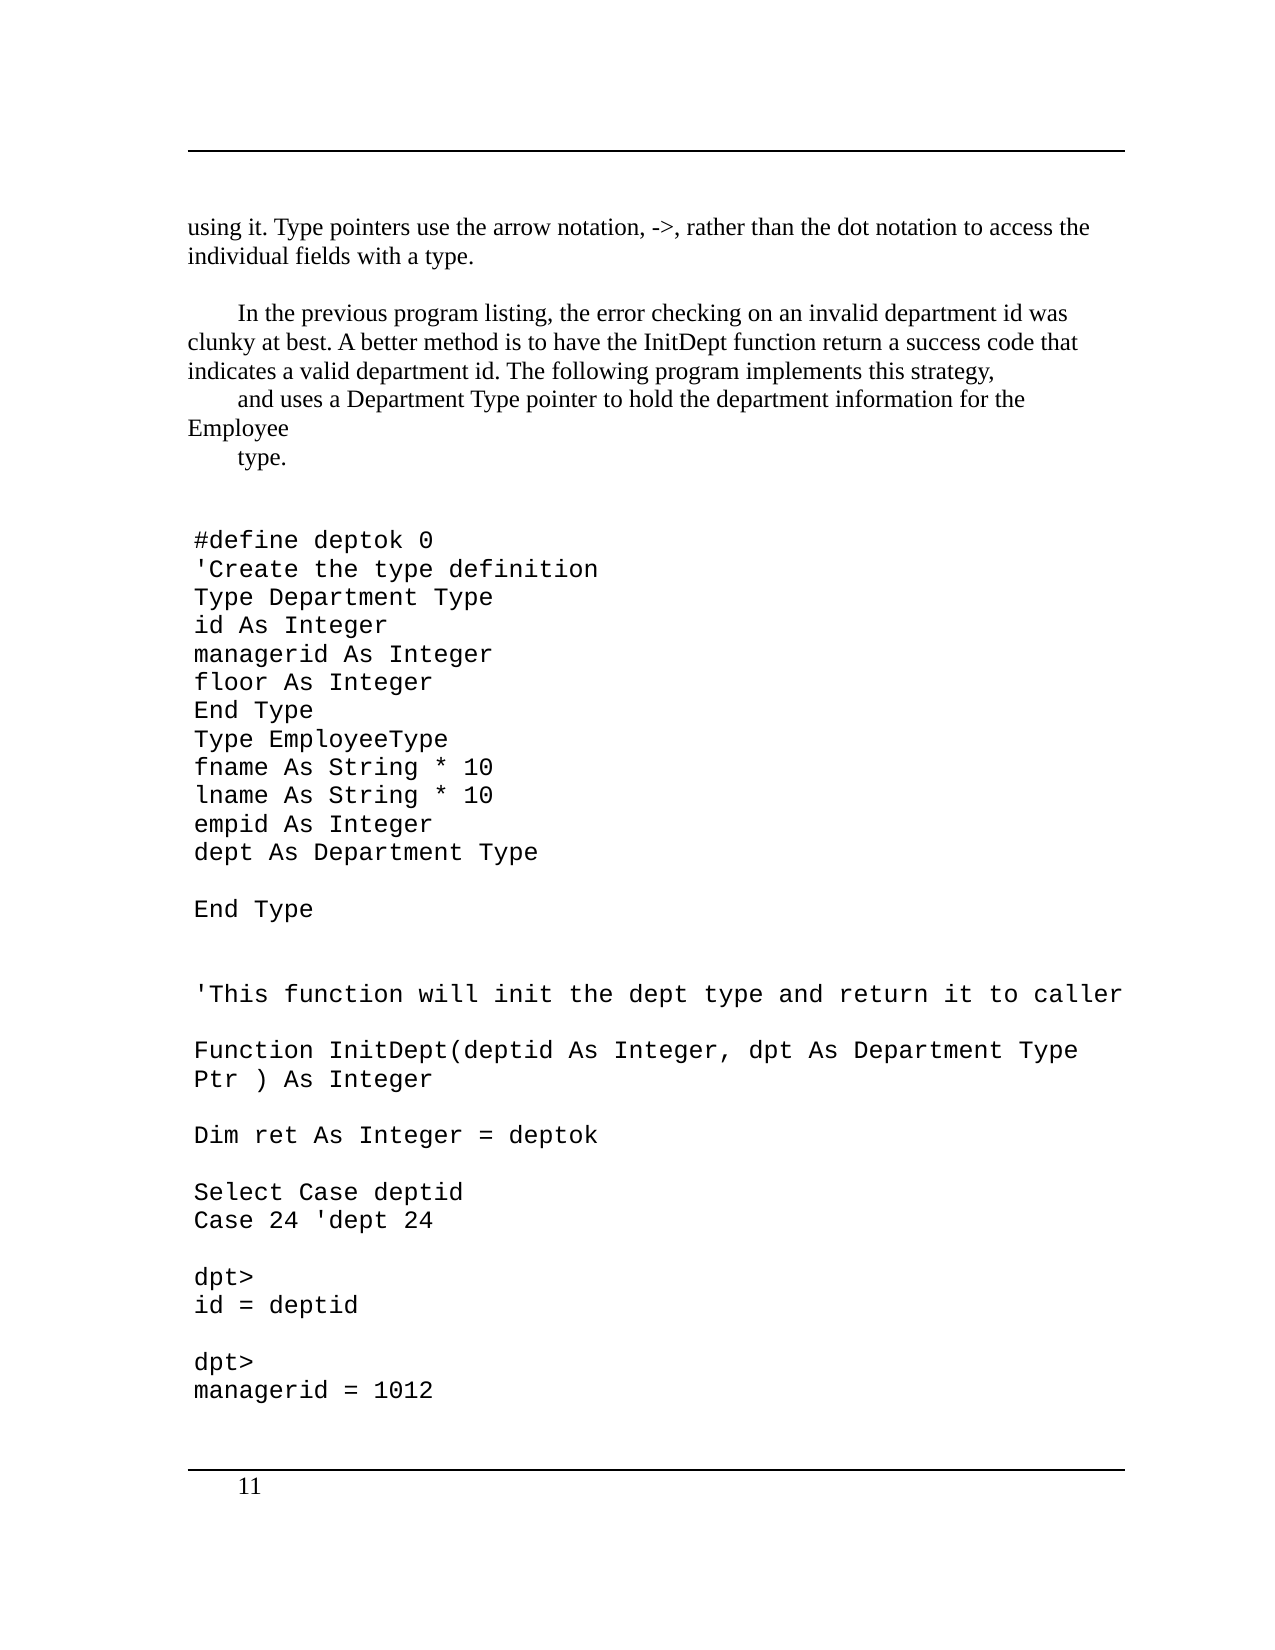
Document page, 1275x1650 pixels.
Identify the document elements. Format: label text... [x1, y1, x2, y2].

text Select Case deptid [187, 1179, 1125, 1208]
text dept As Department Type [187, 839, 1125, 868]
text floor As Integer [187, 669, 1125, 698]
text Type Department Type [187, 584, 1125, 613]
text fname As String * 10 [187, 754, 1125, 783]
text Dim ret As Integer = deptok [187, 1123, 1125, 1151]
text lname As String * 10 [187, 783, 1125, 811]
text Function InitDept(deptid As Integer, dpt As Department Type Ptr ) As Integer [187, 1038, 1125, 1094]
text and uses a Department Type pointer to hold the department information for the Employee [187, 384, 1125, 442]
text type. [187, 442, 1125, 471]
text Type EmployeeType [187, 726, 1125, 754]
text dpt> [187, 1264, 1125, 1293]
text dpt> [187, 1349, 1125, 1378]
text End Type [187, 698, 1125, 726]
text id = deptid [187, 1293, 1125, 1321]
text 'This function will init the dept type and return it to caller [187, 981, 1125, 1009]
text managerid = 1012 [187, 1378, 1125, 1406]
text using it. Type pointers use the arrow notation, ->, rather than the dot notation to access the individual fields with a type. [187, 212, 1125, 269]
text In the previous program listing, the error checking on an invalid department id was clunky at best. A better method is to have the InitDept function return a success code that indicates a valid department id. The following program implements this strategy, [187, 298, 1125, 384]
text #define deptok 0 [187, 528, 1125, 556]
text empid As Integer [187, 811, 1125, 839]
text 'Create the type definition [187, 556, 1125, 584]
text id As Integer [187, 613, 1125, 641]
text Case 24 'dept 24 [187, 1208, 1125, 1236]
text End Type [187, 896, 1125, 924]
text managerid As Integer [187, 641, 1125, 669]
